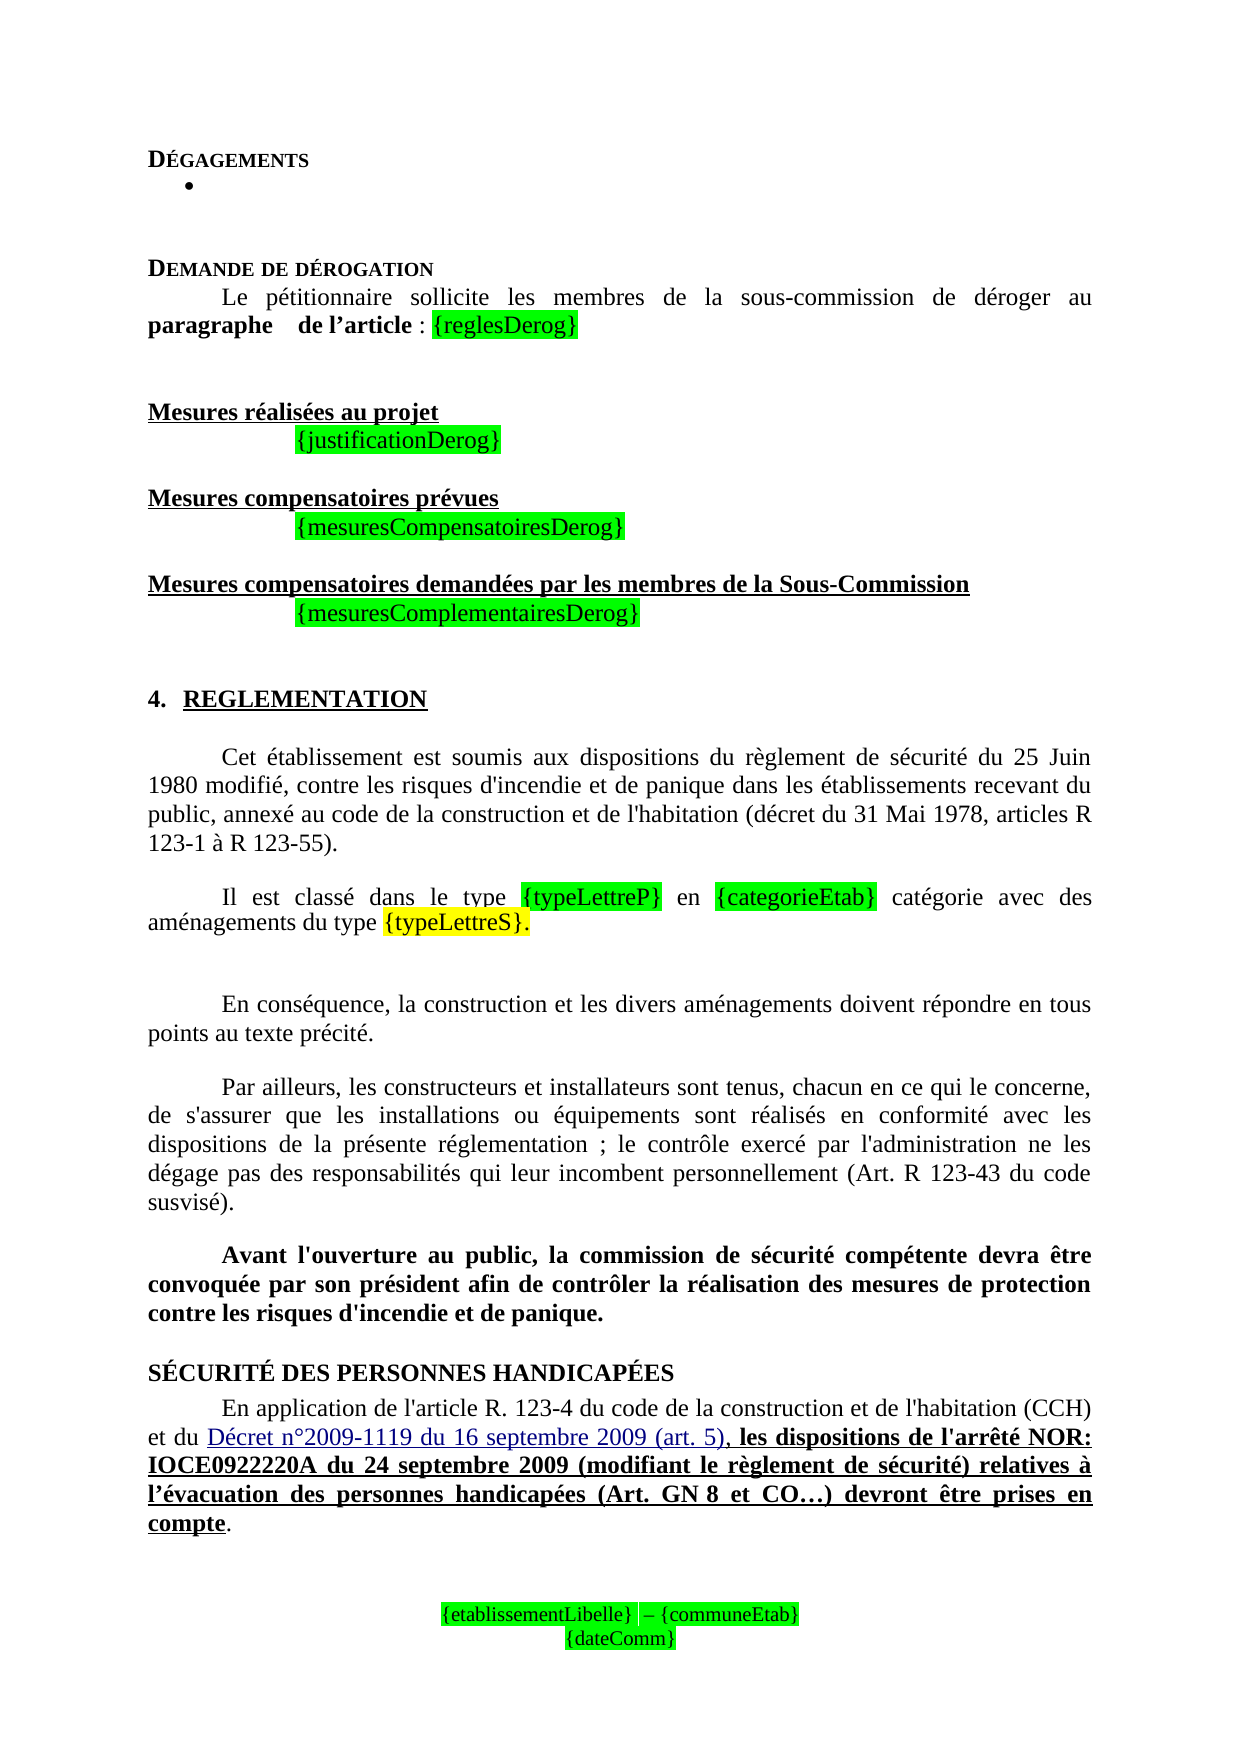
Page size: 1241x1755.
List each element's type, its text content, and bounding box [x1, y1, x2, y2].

text En application de l'article R. 123-4 du code de la construction et de l'habitation (CCH) et du Décret n°2009-1119 du 16 septembre 2009 (art. 5), les dispositions de l'arrêté NOR: IOCE0922220A du 24 septembre 2009 (modifiant le règlement de sécurité) relatives à l’évacuation des personnes handicapées (Art. GN 8 et CO…) devront être prises en [148, 1393, 1093, 1504]
subtitle Mesures réalisées au projet [148, 397, 1093, 425]
text Par ailleurs, les constructeurs et installateurs sont tenus, chacun en ce qui le concerne, de s'assurer que les installations ou équipements sont réalisés en conformité avec les dispositions de la présente réglementation ; le contrôle exercé par l'administration ne les dégage pas des responsabilités qui leur incombent personnellement (Art. R 123-43 du code susvisé). [148, 1072, 1093, 1215]
text {mesuresComplementairesDerog} [148, 598, 1093, 627]
text Il est classé dans le type {typeLettreP} en {categorieEtab} catégorie avec des aménagements du type {typeLettreS}. [148, 885, 1093, 935]
text Cet établissement est soumis aux dispositions du règlement de sécurité du 25 Juin 1980 modifié, contre les risques d'incendie et de panique dans les établissements recevant du public, annexé au code de la construction et de l'habitation (décret du 31 Mai 1978, articles R 123-1 à R 123-55). [148, 742, 1093, 857]
text Avant l'ouverture au public, la commission de sécurité compétente devra être convoquée par son président afin de contrôler la réalisation des mesures de protection contre les risques d'incendie et de panique. [148, 1240, 1093, 1327]
subtitle Dégagements [148, 148, 1093, 173]
text En conséquence, la construction et les divers aménagements doivent répondre en tous points au texte précité. [148, 989, 1093, 1047]
text Sécurité des personnes handicapées [148, 1358, 1093, 1387]
subtitle REGLEMENTATION [148, 684, 1093, 713]
text {justificationDerog} [148, 425, 1093, 454]
subtitle Mesures compensatoires prévues [148, 483, 1093, 512]
subtitle Mesures compensatoires demandées par les membres de la Sous-Commission [148, 569, 1093, 598]
subtitle Demande de dérogation [148, 257, 1093, 282]
text Le pétitionnaire sollicite les membres de la sous-commission de déroger au paragraphe de l’article : {reglesDerog} [148, 282, 1093, 339]
text {mesuresCompensatoiresDerog} [148, 512, 1093, 540]
text compte. [148, 1506, 1093, 1537]
